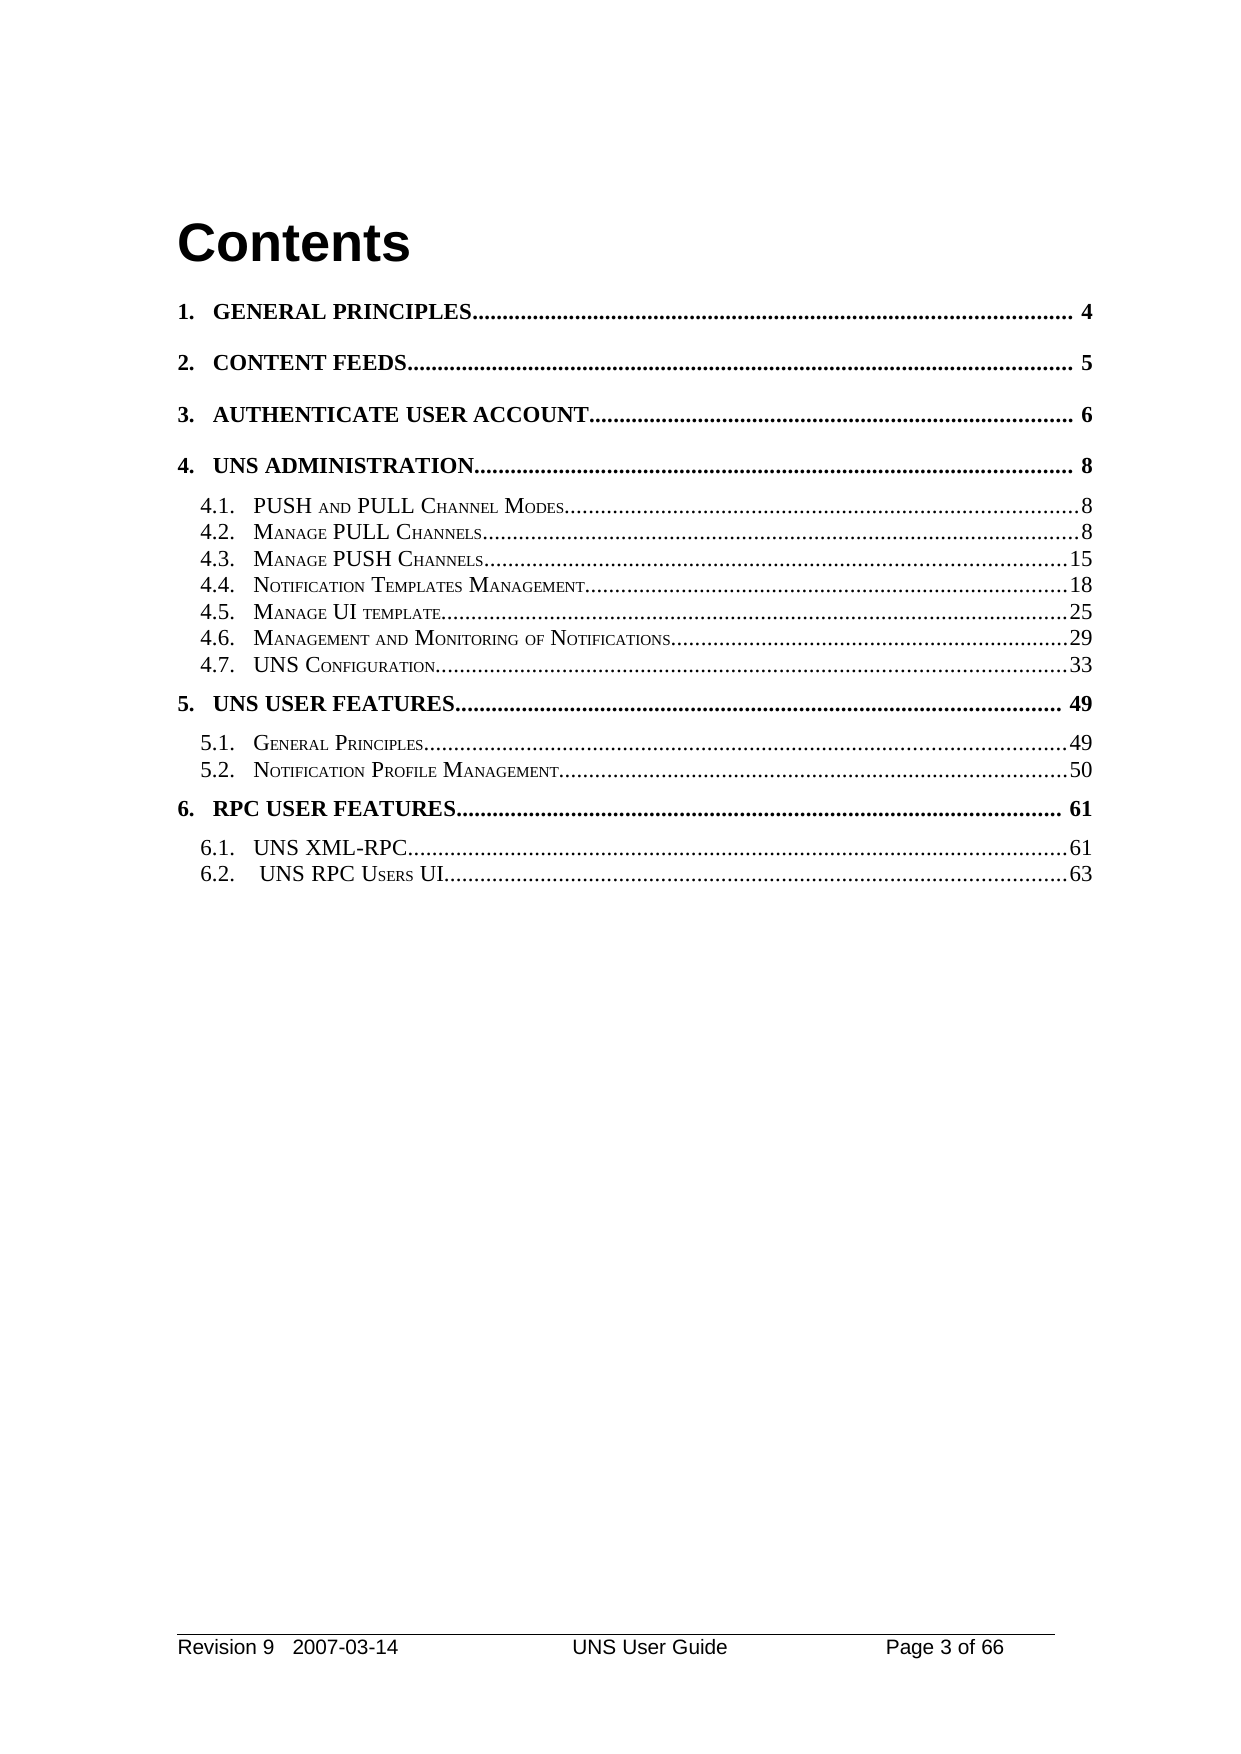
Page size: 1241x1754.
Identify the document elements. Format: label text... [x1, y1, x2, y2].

text 1. General Principles 4 [177, 298, 1092, 324]
text 4.6. Management and Monitoring of Notifications 29 [200, 624, 1092, 651]
text 5.2. Notification Profile Management 50 [200, 756, 1092, 782]
text 4.1. PUSH and PULL Channel Modes 8 [200, 491, 1092, 518]
text 4.5. Manage UI template 25 [200, 598, 1092, 624]
text 2. Content Feeds 5 [177, 349, 1092, 376]
text 5. UNS User FEATURES 49 [177, 690, 1092, 716]
subtitle Contents [177, 210, 1092, 273]
text 6. RPC User FEATURES 61 [177, 794, 1092, 821]
text 4.7. UNS Configuration 33 [200, 651, 1092, 677]
text 4.3. Manage PUSH Channels 15 [200, 544, 1092, 571]
text 4.4. Notification Templates Management 18 [200, 571, 1092, 598]
text 5.1. General Principles 49 [200, 729, 1092, 756]
text 3. Authenticate User Account 6 [177, 401, 1092, 427]
text 6.1. UNS XML-RPC 61 [200, 834, 1092, 860]
text 4.2. Manage PULL Channels 8 [200, 518, 1092, 544]
text 4. UNS Administration 8 [177, 452, 1092, 479]
text 6.2. UNS RPC Users UI 63 [200, 860, 1092, 887]
